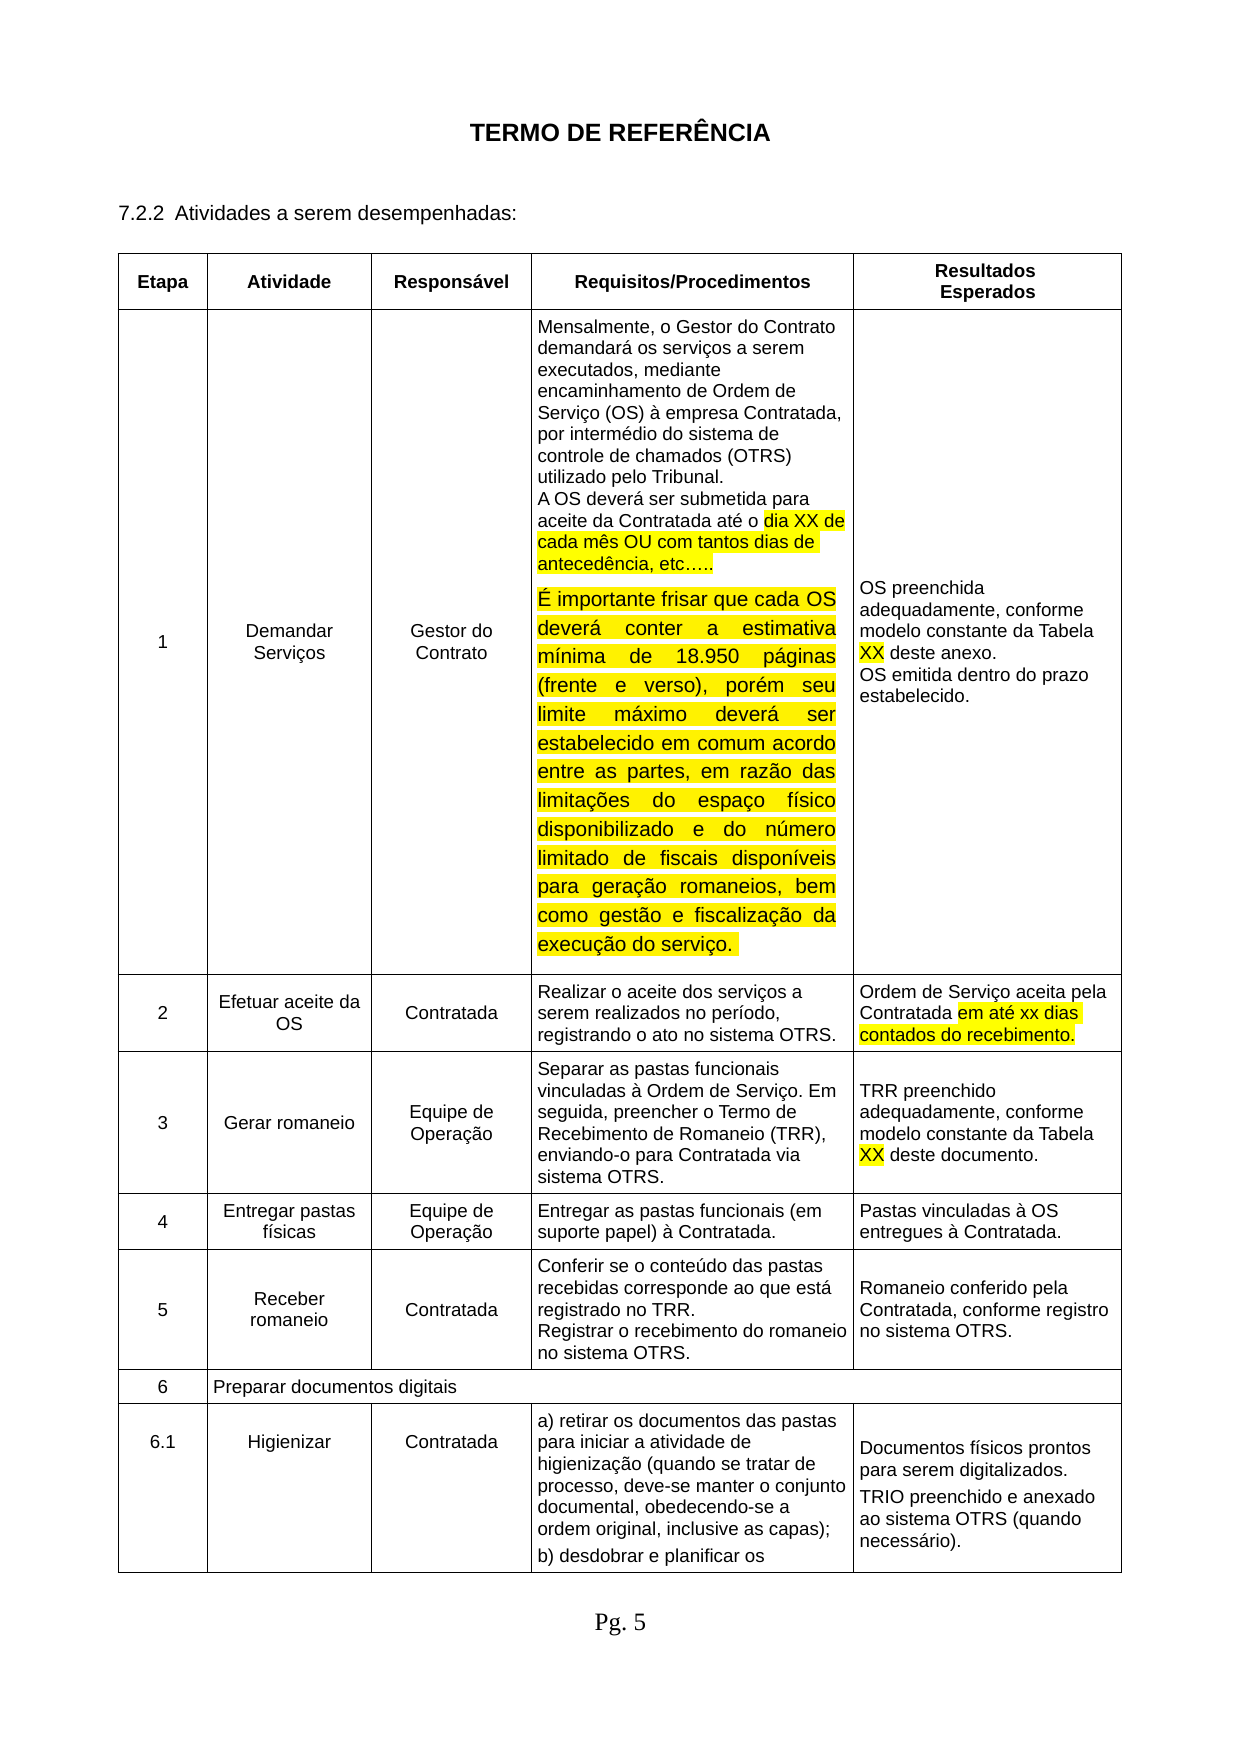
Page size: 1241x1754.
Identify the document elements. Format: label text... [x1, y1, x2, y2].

table_cell Higienizar [208, 1404, 371, 1572]
table_cell Equipe de Operação [372, 1052, 531, 1193]
table_cell 6.1 [119, 1404, 207, 1572]
table_cell 3 [119, 1052, 207, 1193]
table_cell Entregar as pastas funcionais (em suporte papel) à Contratada. [532, 1194, 853, 1248]
table_cell Demandar Serviços [208, 310, 371, 974]
table_cell Contratada [372, 975, 531, 1051]
table_cell Ordem de Serviço aceita pela Contratada em até xx dias contados do recebimento. [854, 975, 1121, 1051]
table_cell a) retirar os documentos das pastas para iniciar a atividade de higienização (quando se tratar de processo, deve-se manter o conjunto documental, obedecendo-se a ordem original, inclusive as capas); b) desdobrar e planificar os [532, 1404, 853, 1572]
table_cell 6 [119, 1370, 207, 1403]
table_cell Romaneio conferido pela Contratada, conforme registro no sistema OTRS. [854, 1250, 1121, 1369]
table_cell Realizar o aceite dos serviços a serem realizados no período, registrando o ato no sistema OTRS. [532, 975, 853, 1051]
table_cell Contratada [372, 1250, 531, 1369]
table_cell 2 [119, 975, 207, 1051]
table_cell Gerar romaneio [208, 1052, 371, 1193]
table_cell 4 [119, 1194, 207, 1248]
table_cell Equipe de Operação [372, 1194, 531, 1248]
table_header Resultados Esperados [854, 254, 1121, 309]
text 7.2.2 Atividades a serem desempenhadas: [118, 200, 1122, 224]
table_cell Mensalmente, o Gestor do Contrato demandará os serviços a serem executados, mediante encaminhamento de Ordem de Serviço (OS) à empresa Contratada, por intermédio do sistema de controle de chamados (OTRS) utilizado pelo Tribunal. A OS deverá ser submetida para aceite da Contratada até o dia XX de cada mês OU com tantos dias de antecedência, etc….. É importante frisar que cada OS deverá conter a estimativa mínima de 18.950 páginas (frente e verso), porém seu limite máximo deverá ser estabelecido em comum acordo entre as partes, em razão das limitações do espaço físico disponibilizado e do número limitado de fiscais disponíveis para geração romaneios, bem como gestão e fiscalização da execução do serviço. [532, 310, 853, 974]
table_header Etapa [119, 254, 207, 309]
table_cell OS preenchida adequadamente, conforme modelo constante da Tabela XX deste anexo. OS emitida dentro do prazo estabelecido. [854, 310, 1121, 974]
table_cell Entregar pastas físicas [208, 1194, 371, 1248]
table_cell Documentos físicos prontos para serem digitalizados. TRIO preenchido e anexado ao sistema OTRS (quando necessário). [854, 1404, 1121, 1572]
table_header Responsável [372, 254, 531, 309]
table_header Atividade [208, 254, 371, 309]
table_cell Pastas vinculadas à OS entregues à Contratada. [854, 1194, 1121, 1248]
table_cell Gestor do Contrato [372, 310, 531, 974]
table_cell Efetuar aceite da OS [208, 975, 371, 1051]
table_cell TRR preenchido adequadamente, conforme modelo constante da Tabela XX deste documento. [854, 1052, 1121, 1193]
table_header Requisitos/Procedimentos [532, 254, 853, 309]
table_cell Contratada [372, 1404, 531, 1572]
table_cell Separar as pastas funcionais vinculadas à Ordem de Serviço. Em seguida, preencher o Termo de Recebimento de Romaneio (TRR), enviando-o para Contratada via sistema OTRS. [532, 1052, 853, 1193]
table_cell Receber romaneio [208, 1250, 371, 1369]
table_cell Preparar documentos digitais [208, 1370, 1121, 1403]
table_cell Conferir se o conteúdo das pastas recebidas corresponde ao que está registrado no TRR. Registrar o recebimento do romaneio no sistema OTRS. [532, 1250, 853, 1369]
table_cell 1 [119, 310, 207, 974]
table_cell 5 [119, 1250, 207, 1369]
